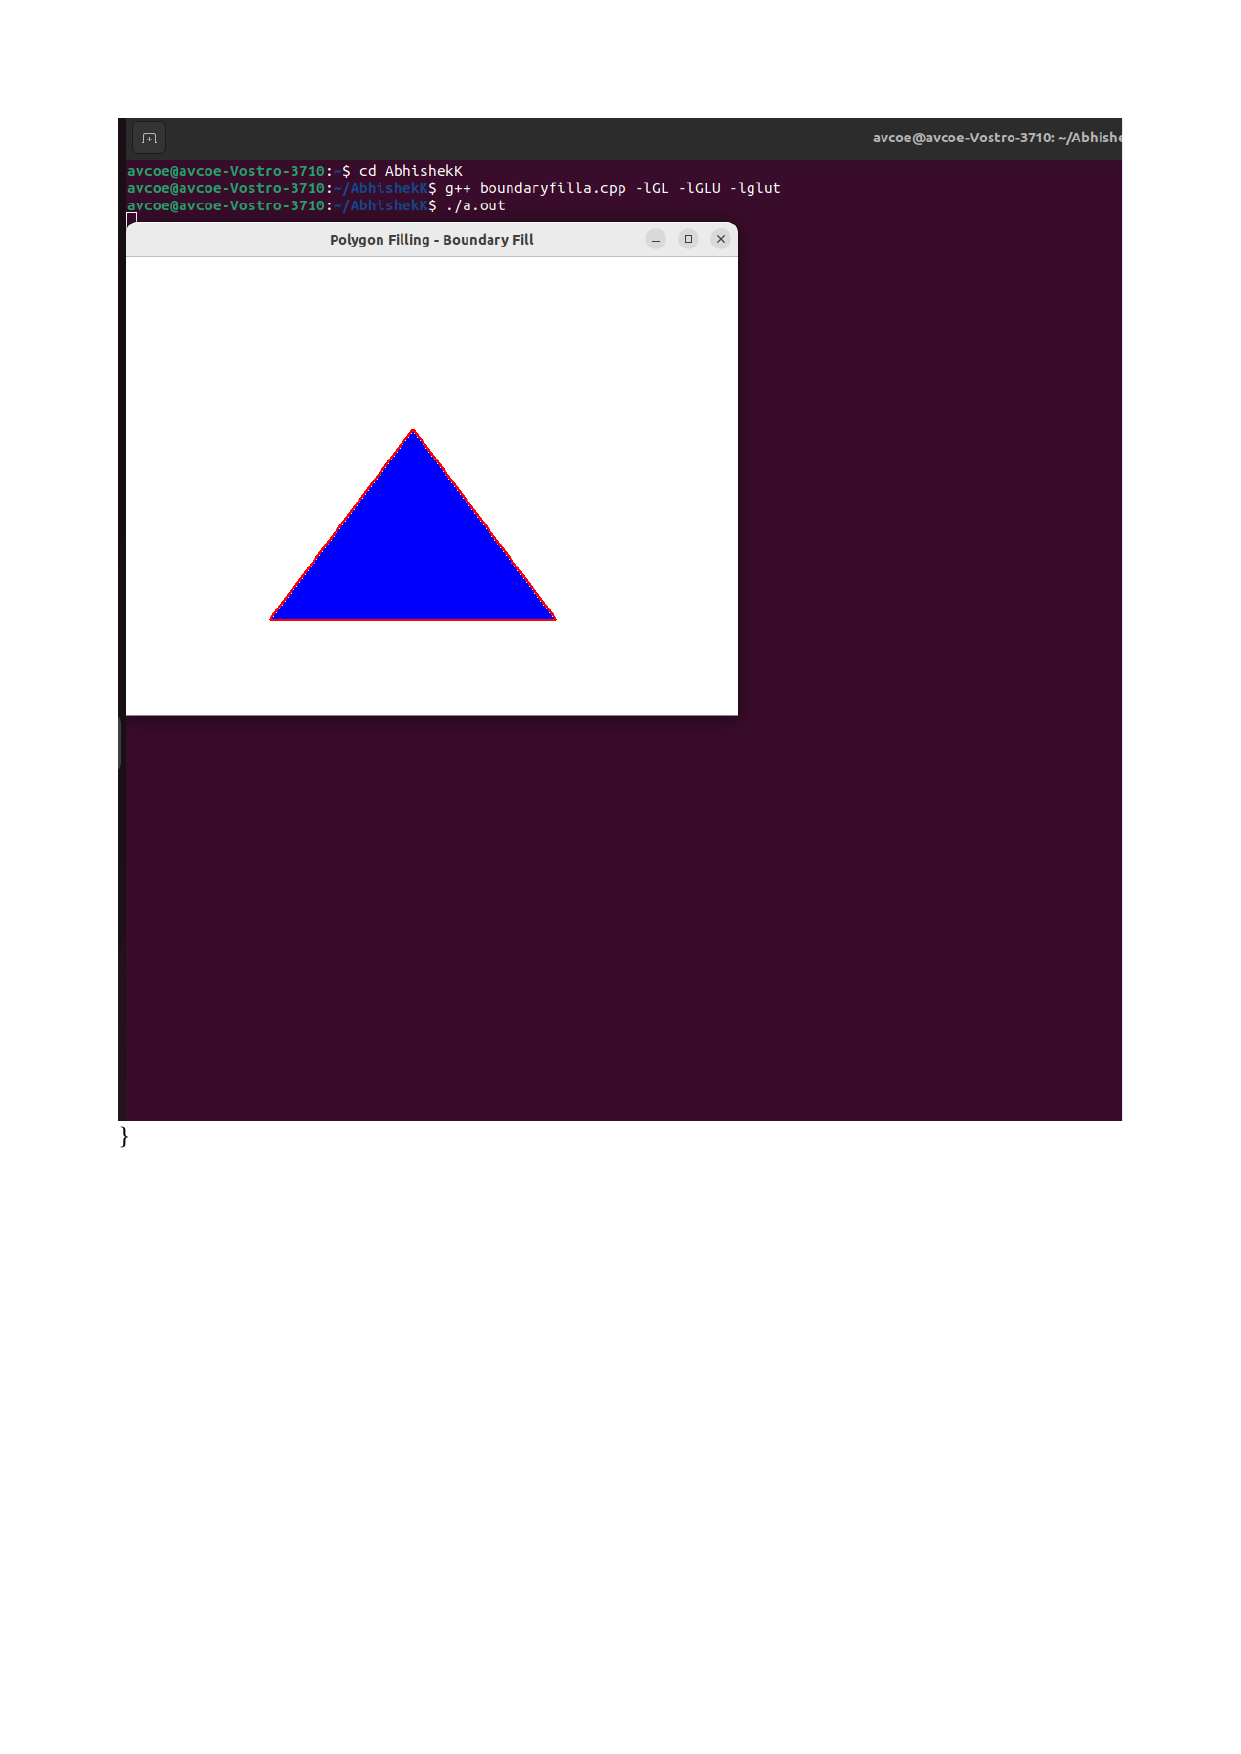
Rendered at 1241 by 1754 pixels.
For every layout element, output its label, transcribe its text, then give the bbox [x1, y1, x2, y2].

picture [118, 118, 1123, 1121]
text } [118, 1121, 1122, 1150]
